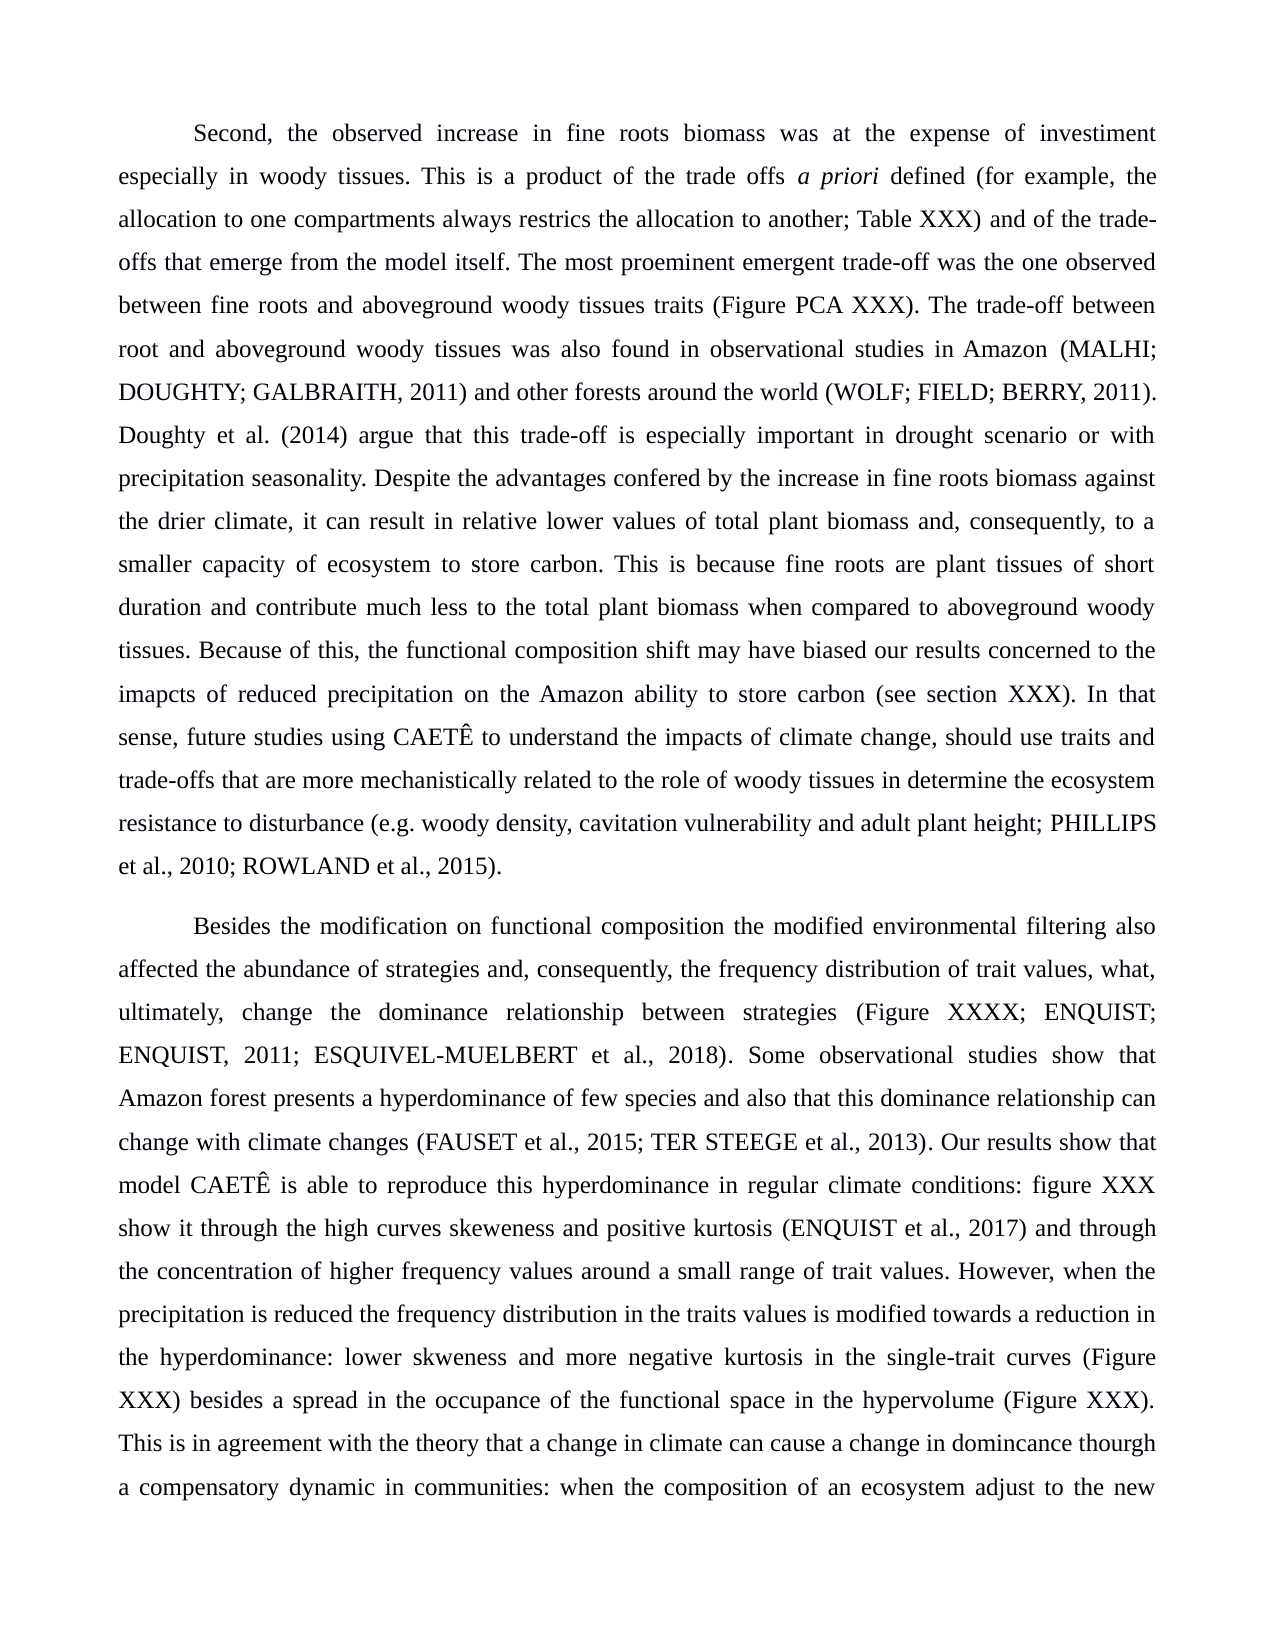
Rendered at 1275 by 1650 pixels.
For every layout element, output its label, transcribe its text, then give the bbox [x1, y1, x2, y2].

text Besides the modification on functional composition the modified environmental filtering also affected the abundance of strategies and, consequently, the frequency distribution of trait values, what, ultimately, change the dominance relationship between strategies (Figure XXXX; ENQUIST; ENQUIST, 2011; ESQUIVEL-MUELBERT et al., 2018)⁠. Some observational studies show that Amazon forest presents a hyperdominance of few species and also that this dominance relationship can change with climate changes (FAUSET et al., 2015; TER STEEGE et al., 2013)⁠. Our results show that model CAETÊ is able to reproduce this hyperdominance in regular climate conditions: figure XXX show it through the high curves skeweness and positive kurtosis (ENQUIST et al., 2017)⁠ and through the concentration of higher frequency values around a small range of trait values. However, when the precipitation is reduced the frequency distribution in the traits values is modified towards a reduction in the hyperdominance: lower skweness and more negative kurtosis in the single-trait curves (Figure XXX) besides a spread in the occupance of the functional space in the hypervolume (Figure XXX). This is in agreement with the theory that a change in climate can cause a change in domincance thourgh a compensatory dynamic in communities: when the composition of an ecosystem adjust to the new [83, 911, 1157, 1500]
text Second, the observed increase in fine roots biomass was at the expense of investiment especially in woody tissues. This is a product of the trade offs a priori defined (for example, the allocation to one compartments always restrics the allocation to another; Table XXX) and of the trade-offs that emerge from the model itself. The most proeminent emergent trade-off was the one observed between fine roots and aboveground woody tissues traits (Figure PCA XXX). The trade-off between root and aboveground woody tissues was also found in observational studies in Amazon (MALHI; DOUGHTY; GALBRAITH, 2011)⁠ and other forests around the world (WOLF; FIELD; BERRY, 2011)⁠. Doughty et al. (2014) argue that this trade-off is especially important in drought scenario or with precipitation seasonality. Despite the advantages confered by the increase in fine roots biomass against the drier climate, it can result in relative lower values of total plant biomass and, consequently, to a smaller capacity of ecosystem to store carbon. This is because fine roots are plant tissues of short duration and contribute much less to the total plant biomass when compared to aboveground woody tissues. Because of this, the functional composition shift may have biased our results concerned to the imapcts of reduced precipitation on the Amazon ability to store carbon (see section XXX). In that sense, future studies using CAETÊ to understand the impacts of climate change, should use traits and trade-offs that are more mechanistically related to the role of woody tissues in determine the ecosystem resistance to disturbance (e.g. woody density, cavitation vulnerability and adult plant height; PHILLIPS et al., 2010; ROWLAND et al., 2015⁠). [118, 118, 1157, 880]
